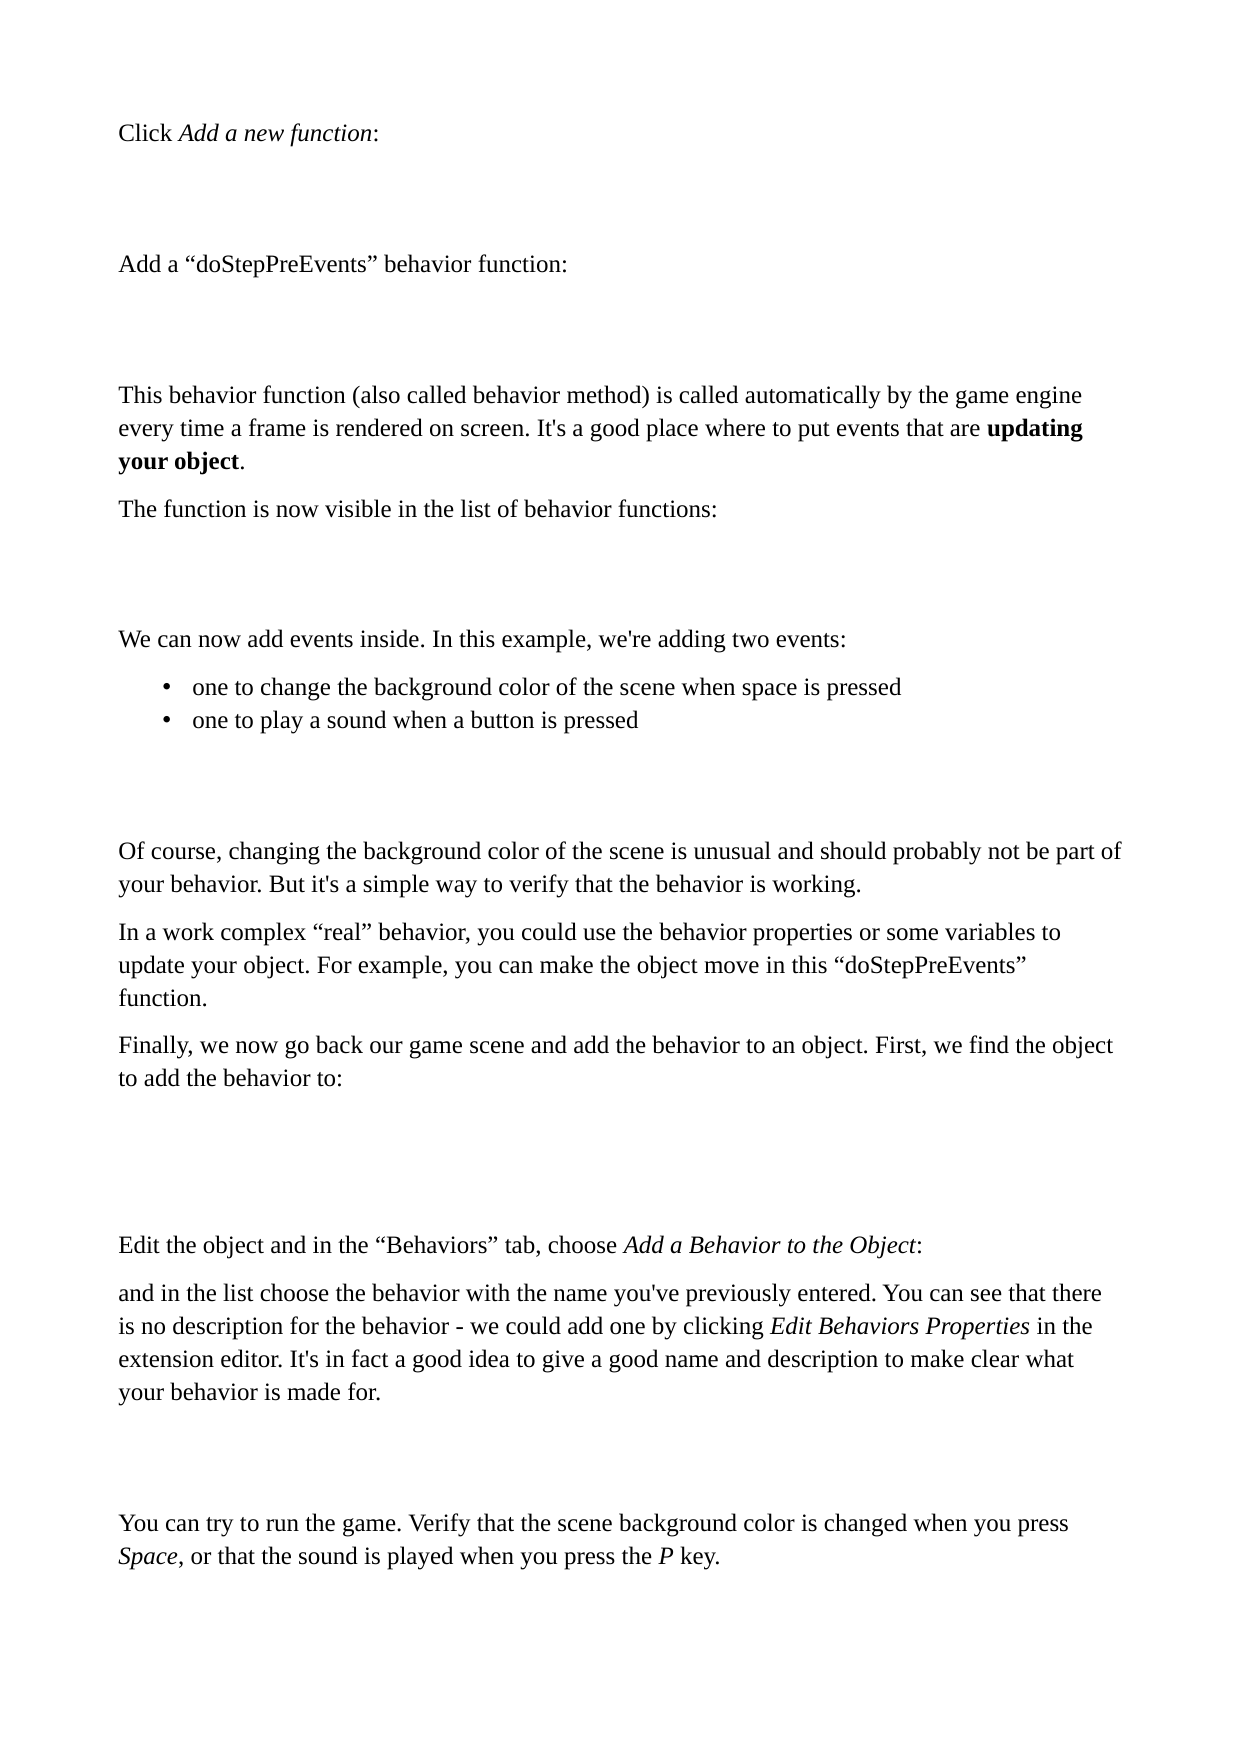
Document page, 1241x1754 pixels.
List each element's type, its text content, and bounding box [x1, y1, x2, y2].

text Finally, we now go back our game scene and add the behavior to an object. First, we find the object to add the behavior to: [118, 1030, 1122, 1092]
text This behavior function (also called behavior method) is called automatically by the game engine every time a frame is rendered on screen. It's a good place where to put events that are updating your object. [118, 380, 1122, 475]
list one to change the background color of the scene when space is pressed [162, 672, 1122, 701]
text In a work complex “real” behavior, you could use the behavior properties or some variables to update your object. For example, you can make the object move in this “doStepPreEvents” function. [118, 917, 1122, 1012]
text Add a “doStepPreEvents” behavior function: [118, 249, 1122, 278]
text You can try to run the game. Verify that the scene background color is changed when you press Space, or that the sound is played when you press the P key. [118, 1508, 1122, 1569]
text Of course, changing the background color of the scene is unusual and should probably not be part of your behavior. But it's a simple way to verify that the behavior is working. [118, 836, 1122, 898]
text We can now add events inside. In this example, we're adding two events: [118, 624, 1122, 653]
text The function is now visible in the list of behavior functions: [118, 494, 1122, 522]
text Edit the object and in the “Behaviors” tab, choose Add a Behavior to the Object: [118, 1194, 1122, 1259]
text Click Add a new function: [118, 118, 1122, 147]
list one to play a sound when a button is pressed [162, 705, 1122, 734]
text and in the list choose the behavior with the name you've previously entered. You can see that there is no description for the behavior - we could add one by clicking Edit Behaviors Properties in the extension editor. It's in fact a good idea to give a good name and description to make clear what your behavior is made for. [118, 1278, 1122, 1406]
